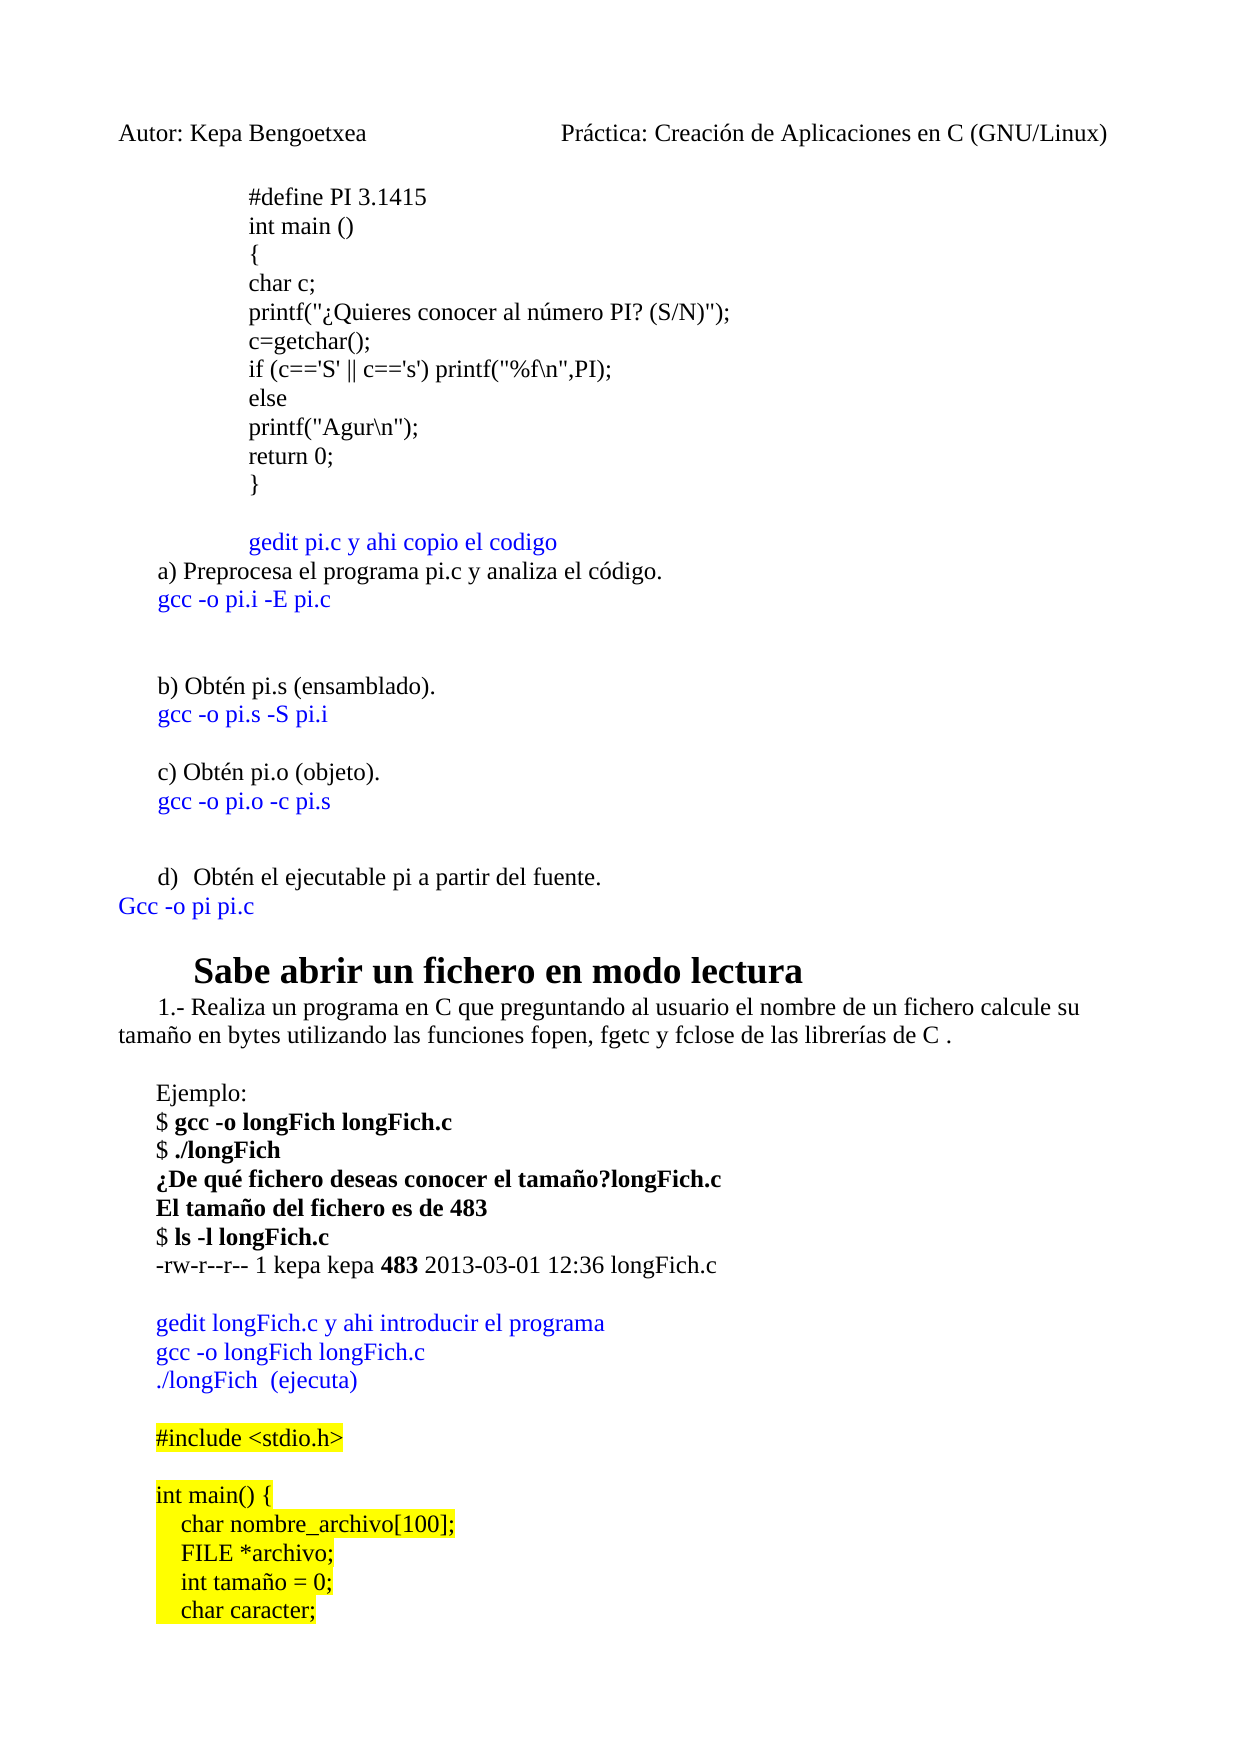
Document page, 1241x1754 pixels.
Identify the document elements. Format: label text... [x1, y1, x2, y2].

list Gcc -o pi pi.c [118, 891, 1122, 920]
text printf("¿Quieres conocer al número PI? (S/N)"); [248, 297, 1122, 326]
text $ gcc -o longFich longFich.c [156, 1107, 1122, 1135]
text $ ls -l longFich.c [156, 1222, 1122, 1250]
text Ejemplo: [156, 1078, 1122, 1107]
text { [248, 239, 1122, 268]
text gedit pi.c y ahi copio el codigo [248, 527, 1122, 556]
text ¿De qué fichero deseas conocer el tamaño?longFich.c [156, 1164, 1122, 1193]
text else [248, 383, 1122, 412]
text char caracter; [156, 1595, 1122, 1624]
text ./longFich (ejecuta) [156, 1365, 1122, 1394]
text int main() { [156, 1480, 1122, 1509]
text printf("Agur\n"); [248, 412, 1122, 441]
text char c; [248, 268, 1122, 297]
text #define PI 3.1415 [248, 182, 1122, 211]
text -rw-r--r-- 1 kepa kepa 483 2013-03-01 12:36 longFich.c [156, 1250, 1122, 1279]
text #include <stdio.h> [156, 1423, 1122, 1452]
text return 0; [248, 441, 1122, 469]
text $ ./longFich [156, 1135, 1122, 1164]
text El tamaño del fichero es de 483 [156, 1193, 1122, 1222]
text FILE *archivo; [156, 1538, 1122, 1567]
text a) Preprocesa el programa pi.c y analiza el código. [118, 556, 1122, 584]
text gedit longFich.c y ahi introducir el programa [156, 1308, 1122, 1337]
list Obtén el ejecutable pi a partir del fuente. [118, 862, 1122, 891]
text int main () [248, 211, 1122, 239]
text } [248, 469, 1122, 498]
text int tamaño = 0; [156, 1567, 1122, 1595]
text gcc -o longFich longFich.c [156, 1337, 1122, 1365]
text gcc -o pi.s -S pi.i [118, 699, 1122, 728]
subtitle Sabe abrir un fichero en modo lectura [118, 948, 1122, 992]
text c) Obtén pi.o (objeto). [118, 757, 1122, 786]
text gcc -o pi.o -c pi.s [118, 786, 1122, 814]
text char nombre_archivo[100]; [156, 1509, 1122, 1538]
text c=getchar(); [248, 326, 1122, 354]
text if (c=='S' || c=='s') printf("%f\n",PI); [248, 354, 1122, 383]
text gcc -o pi.i -E pi.c [118, 584, 1122, 613]
text 1.- Realiza un programa en C que preguntando al usuario el nombre de un fichero calcule su tamaño en bytes utilizando las funciones fopen, fgetc y fclose de las librerías de C . [118, 992, 1122, 1049]
text b) Obtén pi.s (ensamblado). [118, 671, 1122, 699]
